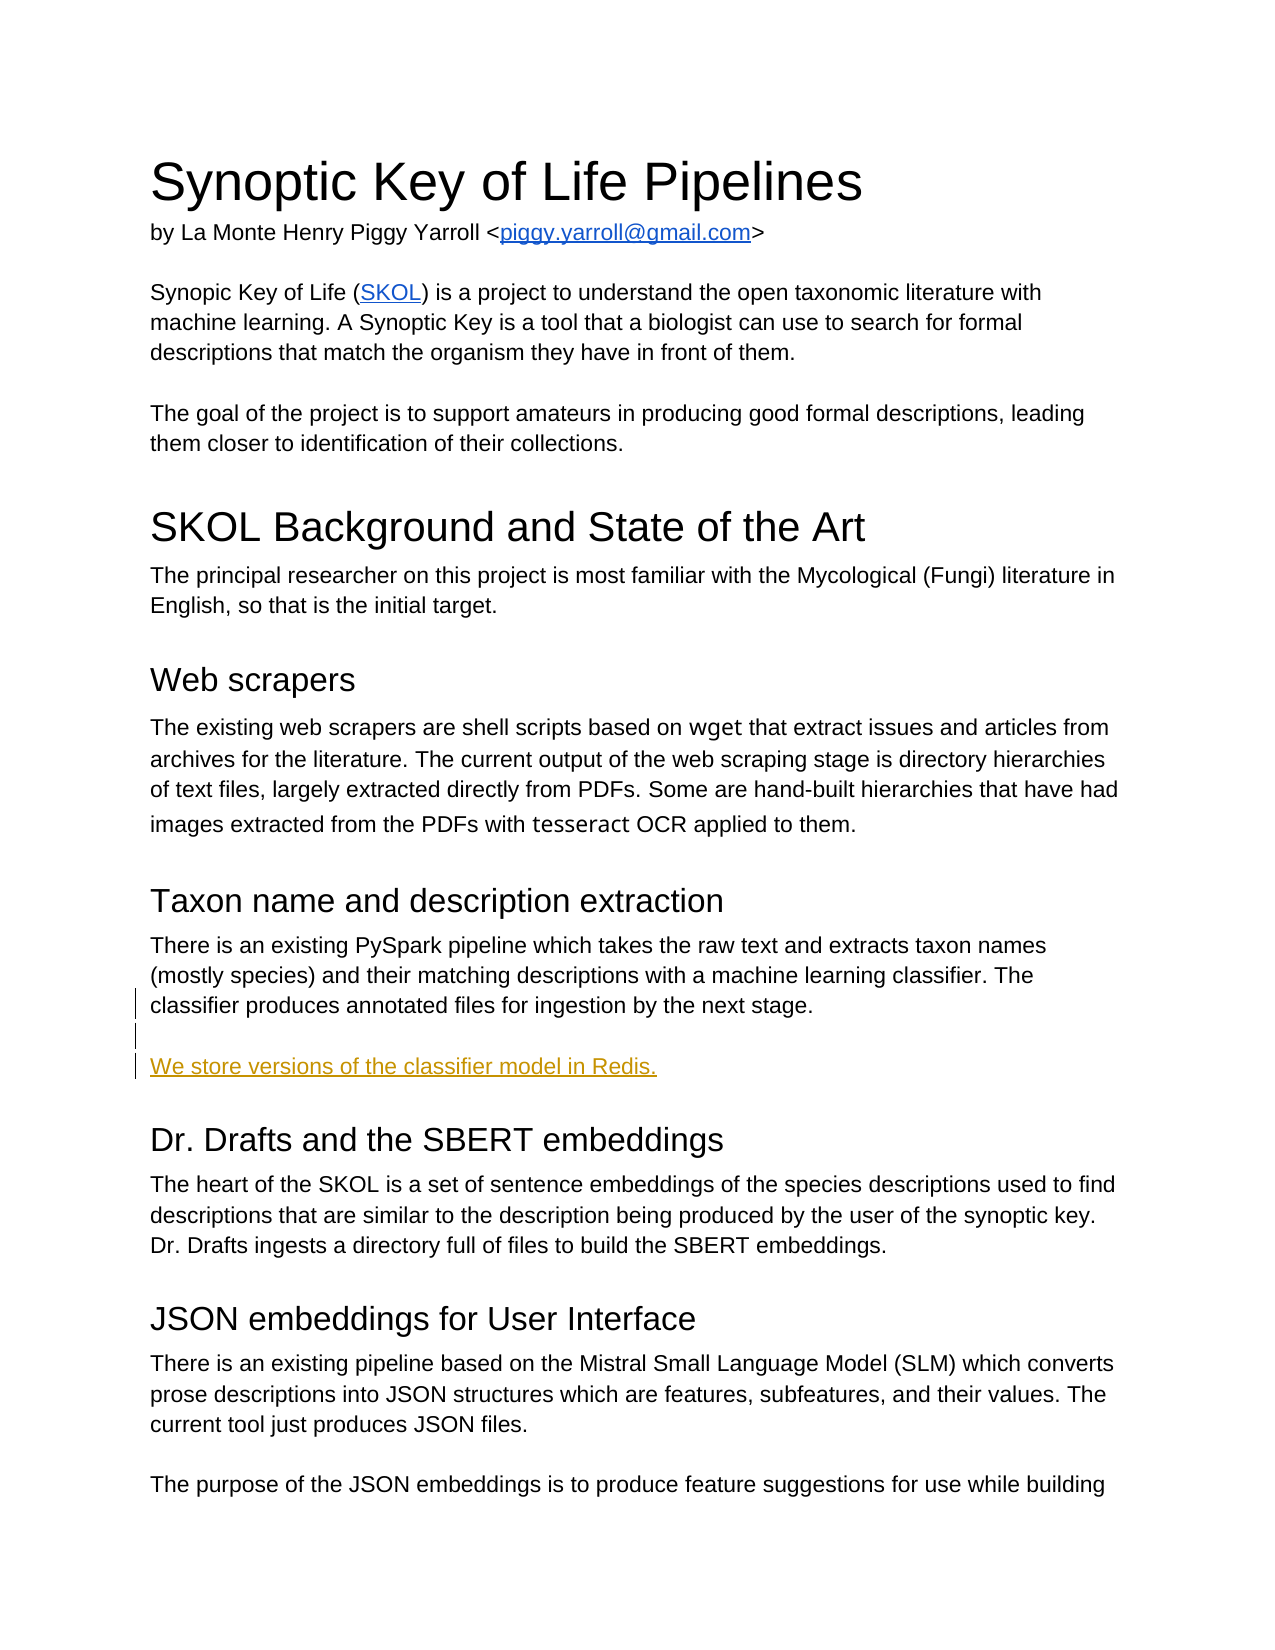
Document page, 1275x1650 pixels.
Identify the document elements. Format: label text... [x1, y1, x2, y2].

subtitle JSON embeddings for User Interface [150, 1299, 1125, 1338]
text The existing web scrapers are shell scripts based on wget that extract issues and articles from archives for the literature. The current output of the web scraping stage is directory hierarchies of text files, largely extracted directly from PDFs. Some are hand-built hierarchies that have had images extracted from the PDFs with tesseract OCR applied to them. [150, 711, 1125, 839]
subtitle Taxon name and description extraction [150, 881, 1125, 919]
text There is an existing pipeline based on the Mistral Small Language Model (SLM) which converts prose descriptions into JSON structures which are features, subfeatures, and their values. The current tool just produces JSON files. [150, 1350, 1125, 1437]
text The purpose of the JSON embeddings is to produce feature suggestions for use while building [150, 1471, 1125, 1498]
text by La Monte Henry Piggy Yarroll <piggy.yarroll@gmail.com> [150, 218, 1125, 245]
subtitle Web scrapers [150, 660, 1125, 699]
text There is an existing PySpark pipeline which takes the raw text and extracts taxon names (mostly species) and their matching descriptions with a machine learning classifier. The classifier produces annotated files for ingestion by the next stage. [150, 932, 1125, 1019]
subtitle SKOL Background and State of the Art [150, 502, 1125, 550]
subtitle Dr. Drafts and the SBERT embeddings [150, 1120, 1125, 1159]
text We store versions of the classifier model in Redis. [150, 1053, 1125, 1079]
text The heart of the SKOL is a set of sentence embeddings of the species descriptions used to find descriptions that are similar to the description being produced by the user of the synoptic key. Dr. Drafts ingests a directory full of files to build the SBERT embeddings. [150, 1171, 1125, 1258]
text Synopic Key of Life (SKOL) is a project to understand the open taxonomic literature with machine learning. A Synoptic Key is a tool that a biologist can use to search for formal descriptions that match the organism they have in front of them. [150, 279, 1125, 366]
text The goal of the project is to support amateurs in producing good formal descriptions, leading them closer to identification of their collections. [150, 400, 1125, 456]
title Synoptic Key of Life Pipelines [150, 150, 1125, 212]
text The principal researcher on this project is most familiar with the Mycological (Fungi) literature in English, so that is the initial target. [150, 562, 1125, 619]
